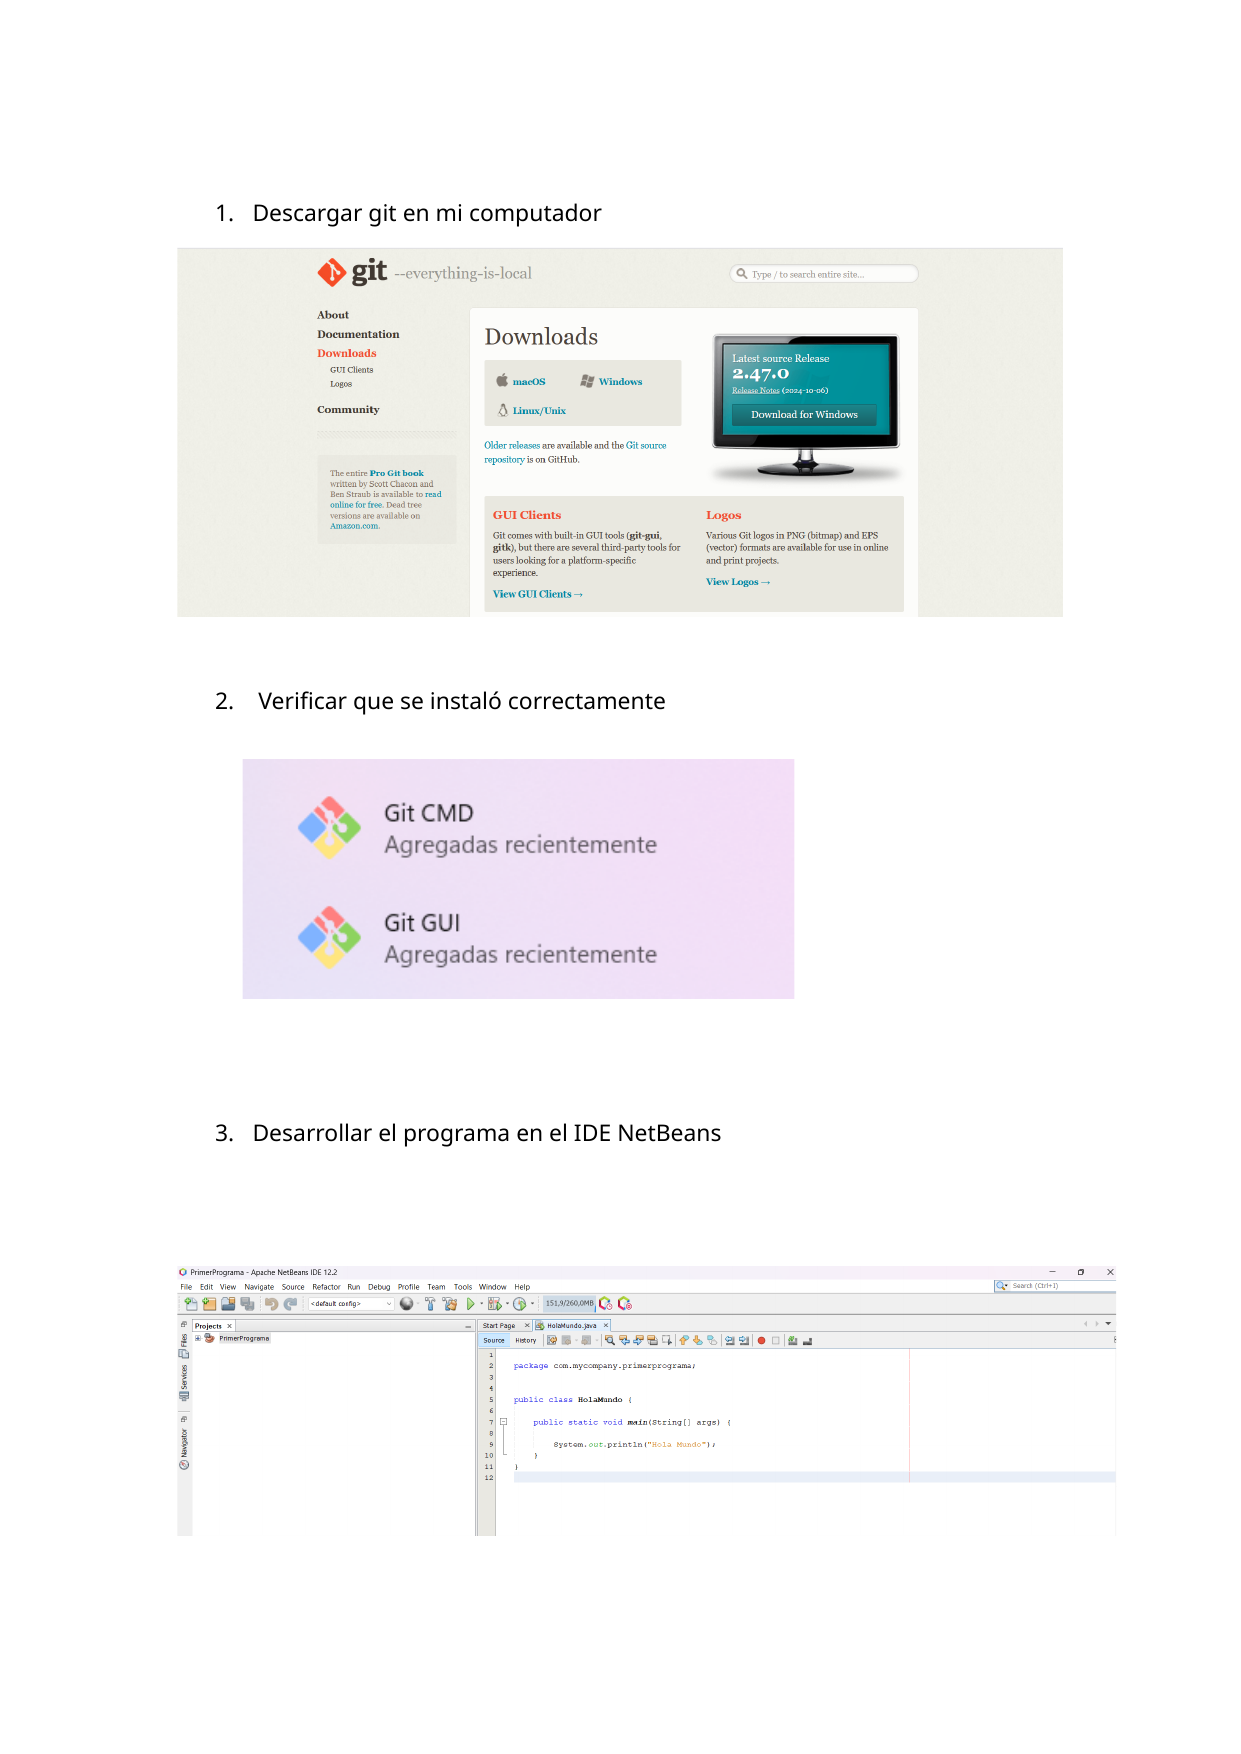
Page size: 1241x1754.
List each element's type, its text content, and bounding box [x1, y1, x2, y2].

list Verificar que se instaló correctamente [215, 685, 1063, 716]
list Desarrollar el programa en el IDE NetBeans [215, 1117, 1063, 1148]
list Descargar git en mi computador [215, 197, 1063, 229]
